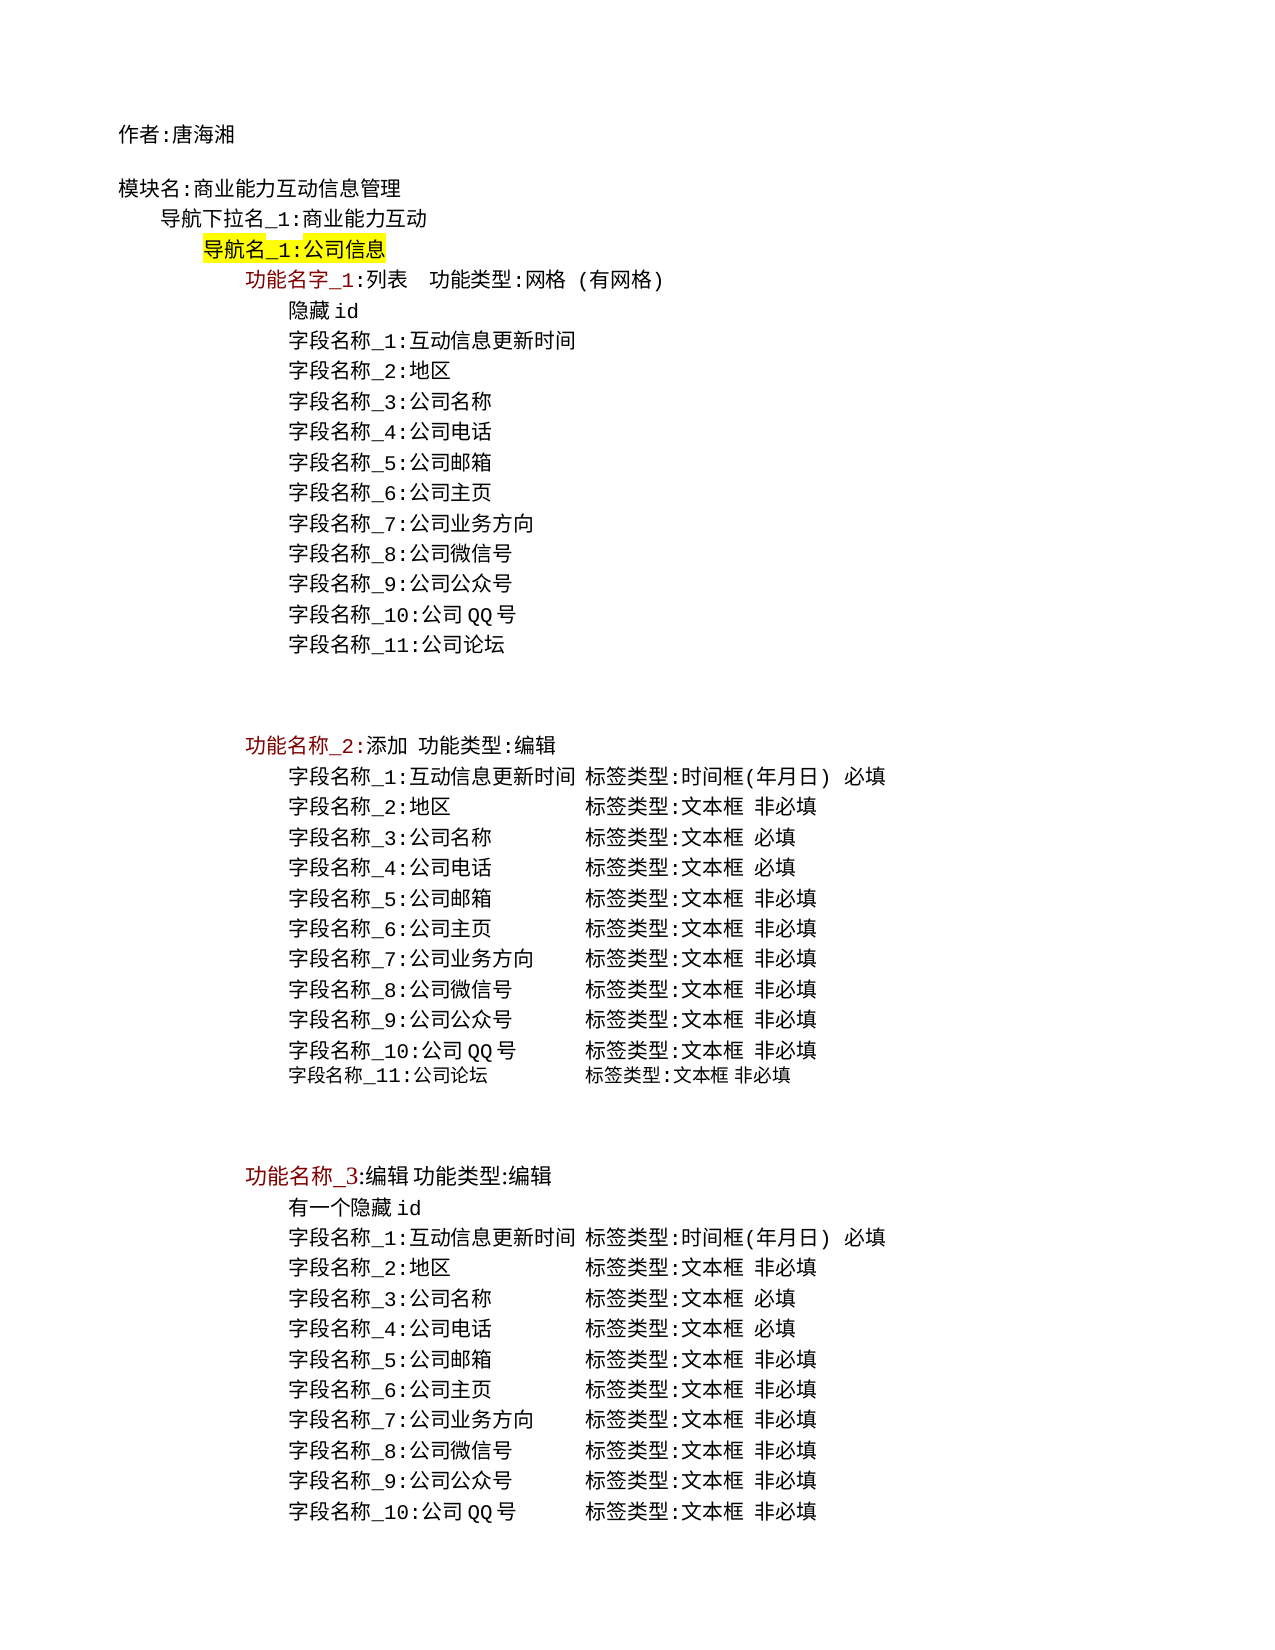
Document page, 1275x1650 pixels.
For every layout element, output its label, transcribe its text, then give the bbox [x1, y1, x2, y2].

text 字段名称_4:公司电话 标签类型:文本框 必填 [118, 851, 1157, 882]
text 字段名称_10:公司QQ号 标签类型:文本框 非必填 [118, 1495, 1157, 1525]
text 字段名称_1:互动信息更新时间 标签类型:时间框(年月日) 必填 [118, 1221, 1157, 1252]
text 字段名称_6:公司主页 [118, 476, 1157, 507]
text 字段名称_6:公司主页 标签类型:文本框 非必填 [118, 1373, 1157, 1404]
text 字段名称_8:公司微信号 标签类型:文本框 非必填 [118, 973, 1157, 1003]
text 字段名称_6:公司主页 标签类型:文本框 非必填 [118, 912, 1157, 943]
text 功能名称_3:编辑 功能类型:编辑 [118, 1159, 1157, 1191]
text 隐藏id [118, 294, 1157, 324]
text 导航下拉名_1:商业能力互动 [118, 203, 1157, 233]
text 字段名称_4:公司电话 [118, 416, 1157, 446]
text 字段名称_8:公司微信号 [118, 537, 1157, 568]
text 字段名称_5:公司邮箱 标签类型:文本框 非必填 [118, 1343, 1157, 1373]
text 功能名称_2:添加 功能类型:编辑 [118, 730, 1157, 760]
text 字段名称_1:互动信息更新时间 标签类型:时间框(年月日) 必填 [118, 760, 1157, 791]
text 字段名称_2:地区 标签类型:文本框 非必填 [118, 1252, 1157, 1282]
text 字段名称_2:地区 [118, 355, 1157, 385]
text 字段名称_4:公司电话 标签类型:文本框 必填 [118, 1312, 1157, 1343]
text 字段名称_5:公司邮箱 [118, 446, 1157, 476]
text 字段名称_3:公司名称 标签类型:文本框 必填 [118, 821, 1157, 851]
text 功能名字_1:列表 功能类型:网格 (有网格) [118, 263, 1157, 294]
text 字段名称_5:公司邮箱 标签类型:文本框 非必填 [118, 882, 1157, 912]
text 字段名称_3:公司名称 [118, 385, 1157, 416]
text 字段名称_3:公司名称 标签类型:文本框 必填 [118, 1282, 1157, 1312]
text 字段名称_9:公司公众号 标签类型:文本框 非必填 [118, 1464, 1157, 1495]
text 字段名称_7:公司业务方向 标签类型:文本框 非必填 [118, 943, 1157, 973]
text 有一个隐藏id [118, 1191, 1157, 1221]
text 字段名称_8:公司微信号 标签类型:文本框 非必填 [118, 1434, 1157, 1464]
text 字段名称_11:公司论坛 标签类型:文本框 非必填 [118, 1064, 1157, 1088]
text 字段名称_10:公司QQ号 [118, 598, 1157, 628]
text 字段名称_7:公司业务方向 标签类型:文本框 非必填 [118, 1404, 1157, 1434]
text 字段名称_9:公司公众号 标签类型:文本框 非必填 [118, 1003, 1157, 1034]
text 导航名_1:公司信息 [118, 233, 1157, 263]
text 模块名:商业能力互动信息管理 [118, 172, 1157, 203]
text 字段名称_11:公司论坛 [118, 628, 1157, 659]
text 作者:唐海湘 [118, 118, 1157, 148]
text 字段名称_7:公司业务方向 [118, 507, 1157, 537]
text 字段名称_1:互动信息更新时间 [118, 324, 1157, 355]
text 字段名称_2:地区 标签类型:文本框 非必填 [118, 791, 1157, 821]
text 字段名称_9:公司公众号 [118, 568, 1157, 598]
text 字段名称_10:公司QQ号 标签类型:文本框 非必填 [118, 1034, 1157, 1064]
